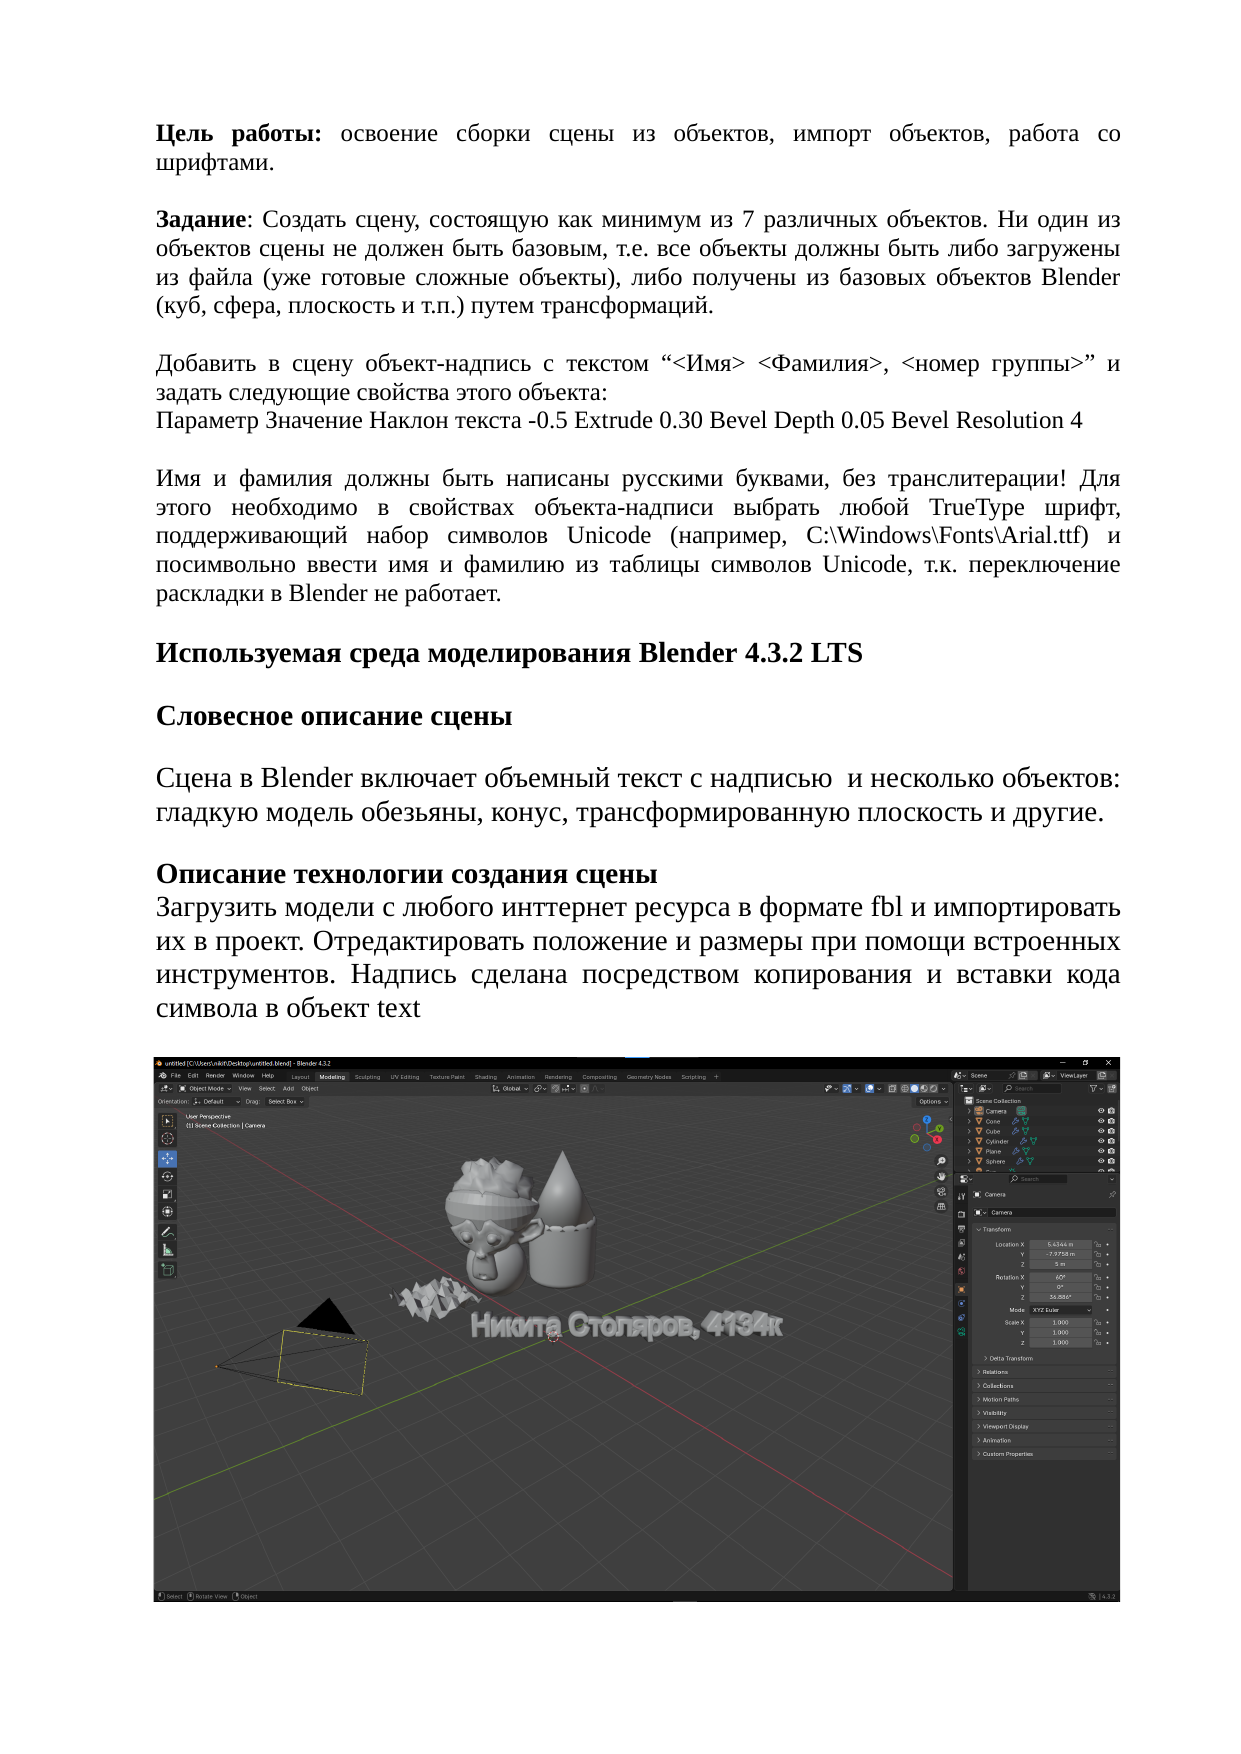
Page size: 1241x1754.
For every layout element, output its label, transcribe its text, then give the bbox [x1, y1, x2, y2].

text Имя и фамилия должны быть написаны русскими буквами, без транслитерации! Для этого необходимо в свойствах объекта-надписи выбрать любой TrueType шрифт, поддерживающий набор символов Unicode (например, С:\Windows\Fonts\Arial.ttf) и посимвольно ввести имя и фамилию из таблицы символов Unicode, т.к. переключение раскладки в Blender не работает. [156, 463, 1122, 607]
text Задание: Создать сцену, состоящую как минимум из 7 различных объектов. Ни один из объектов сцены не должен быть базовым, т.е. все объекты должны быть либо загружены из файла (уже готовые сложные объекты), либо получены из базовых объектов Blender (куб, сфера, плоскость и т.п.) путем трансформаций. [156, 204, 1122, 319]
text Добавить в сцену объект-надпись с текстом “<Имя> <Фамилия>, <номер группы>” и задать следующие свойства этого объекта: [156, 348, 1122, 406]
picture [153, 1057, 1121, 1602]
text Параметр Значение Наклон текста -0.5 Extrude 0.30 Bevel Depth 0.05 Bevel Resolution 4 [156, 406, 1122, 434]
text Цель работы: освоение сборки сцены из объектов, импорт объектов, работа со шрифтами. [156, 118, 1122, 176]
text Сцена в Blender включает объемный текст с надписью и несколько объектов: гладкую модель обезьяны, конус, трансформированную плоскость и другие. [156, 760, 1122, 827]
text Словесное описание сцены [156, 698, 1122, 731]
text Загрузить модели с любого инттернет ресурса в формате fbl и импортировать их в проект. Отредактировать положение и размеры при помощи встроенных инструментов. Надпись сделана посредством копирования и вставки кода символа в объект text [156, 889, 1122, 1024]
text Описание технологии создания сцены [156, 856, 1122, 889]
text Используемая среда моделирования Blender 4.3.2 LTS [156, 636, 1122, 669]
